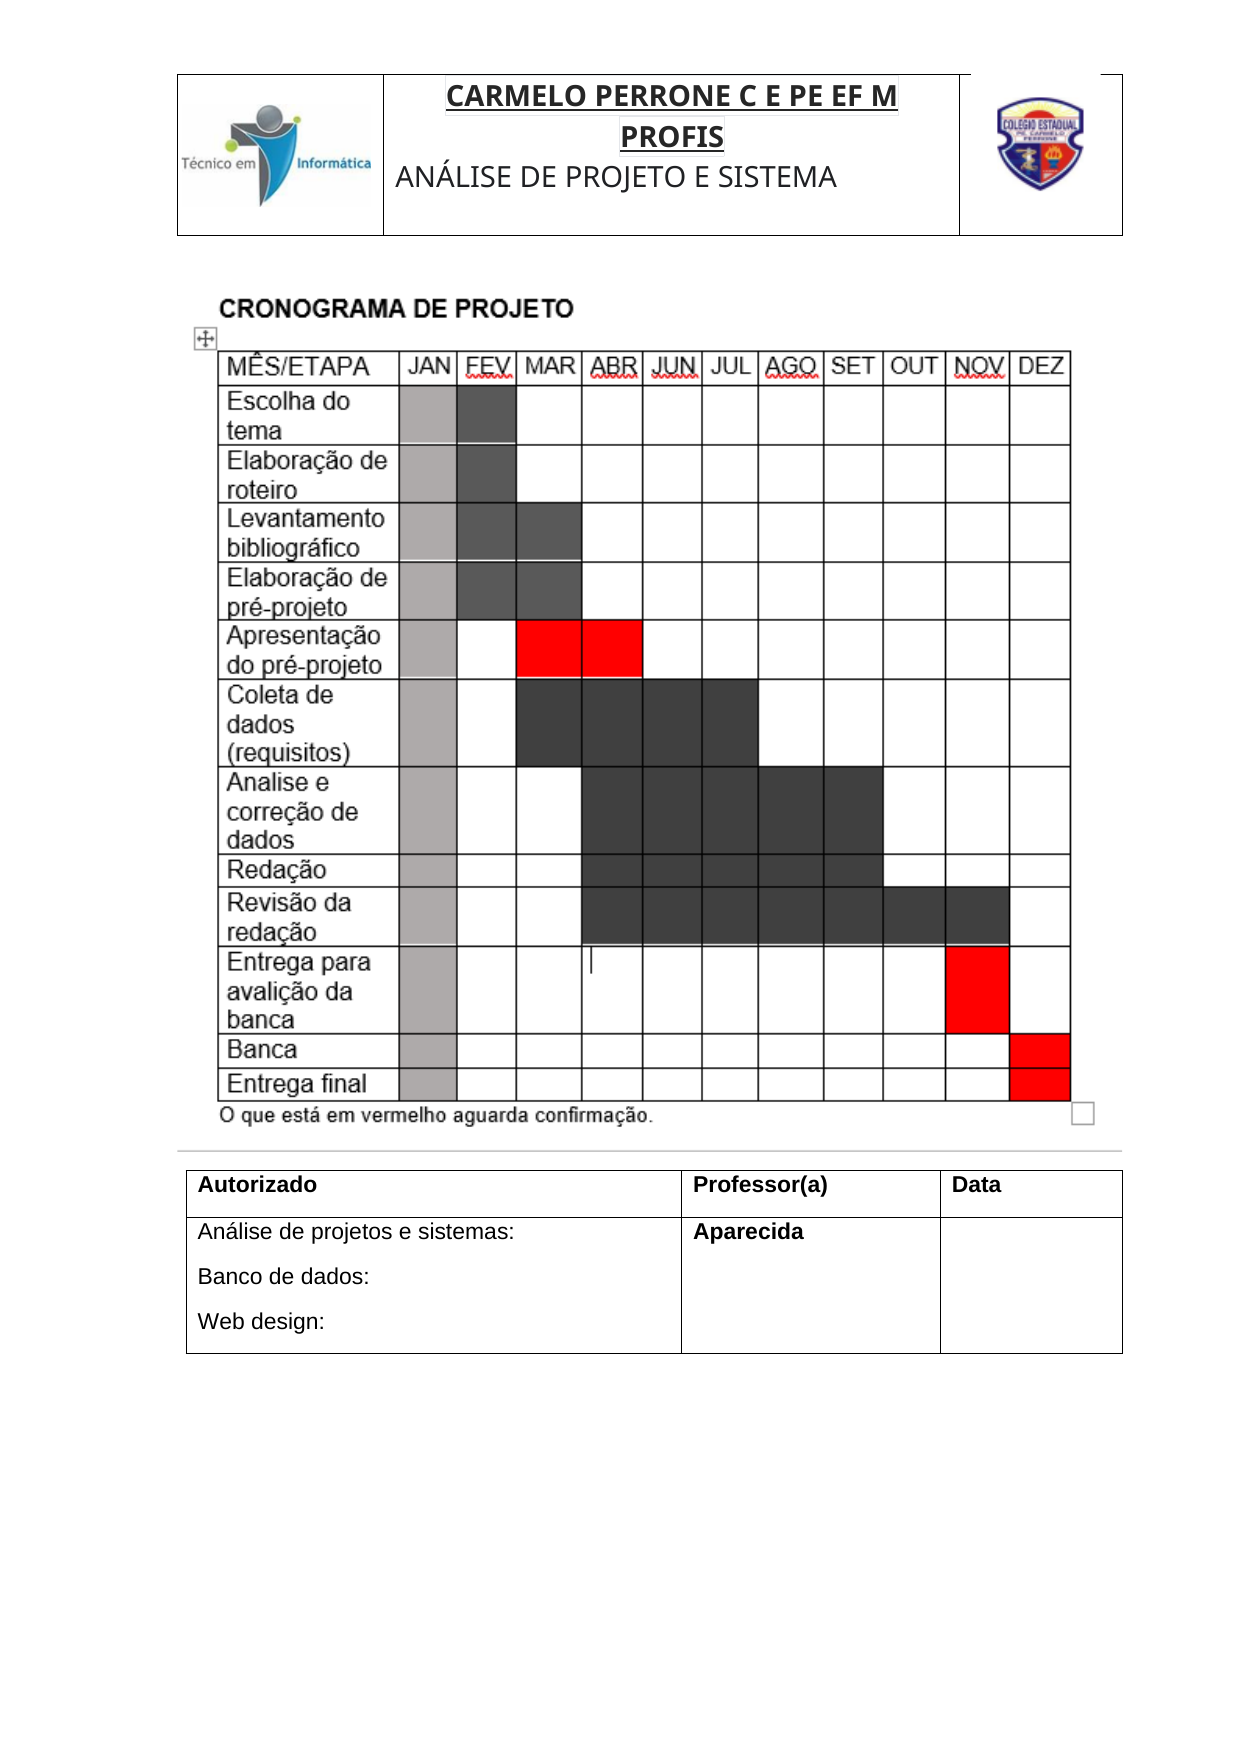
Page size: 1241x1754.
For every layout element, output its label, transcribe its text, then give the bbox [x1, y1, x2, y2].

table_header Data [941, 1171, 1122, 1217]
table_cell Aparecida [682, 1218, 940, 1353]
picture [177, 283, 1123, 1152]
picture [971, 74, 1101, 199]
table_cell Análise de projetos e sistemas: Banco de dados: Web design: [187, 1218, 681, 1353]
picture [181, 104, 371, 207]
table_header Autorizado [187, 1171, 681, 1217]
table_header Professor(a) [682, 1171, 940, 1217]
table_cell [941, 1218, 1122, 1353]
